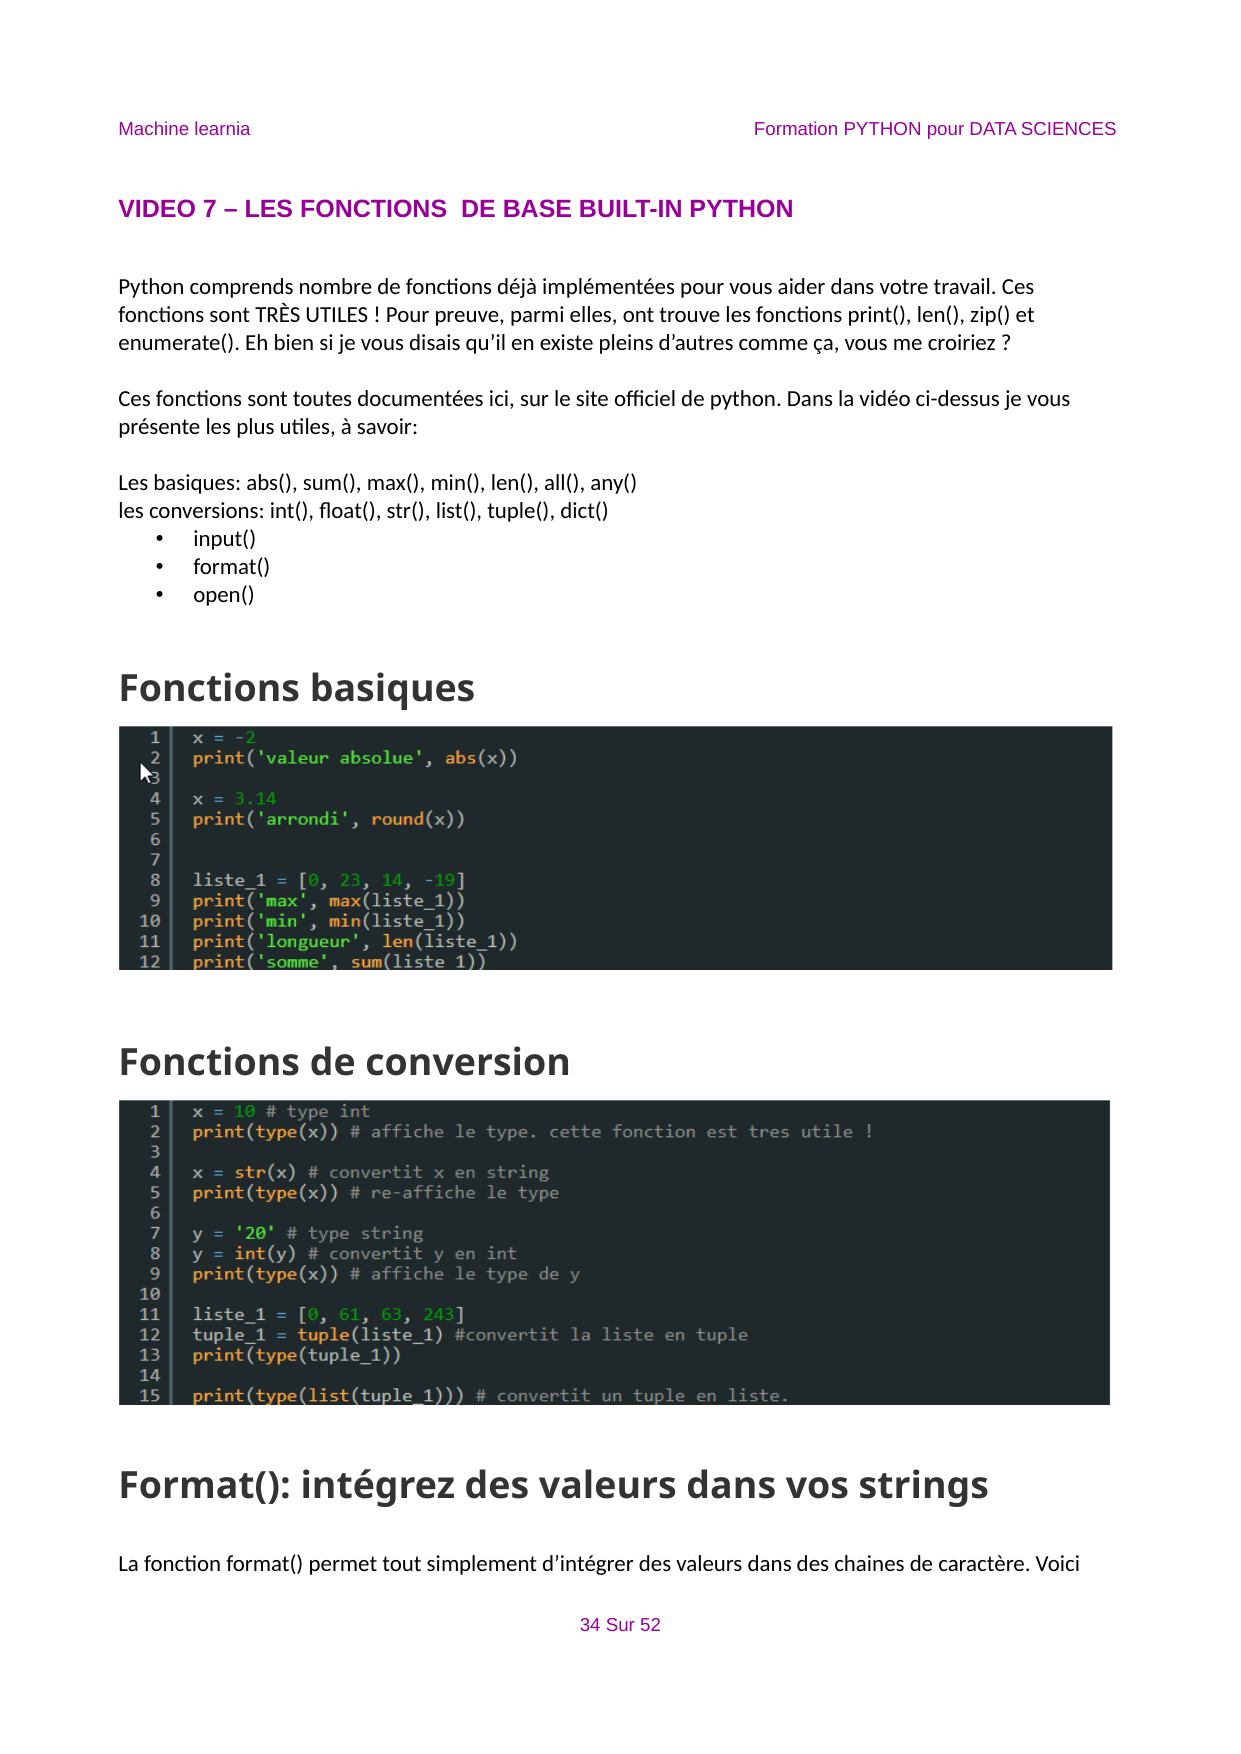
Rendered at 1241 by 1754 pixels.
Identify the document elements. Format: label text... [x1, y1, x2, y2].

subtitle Fonctions basiques [118, 661, 1122, 712]
picture [118, 1098, 1122, 1405]
text Ces fonctions sont toutes documentées ici, sur le site officiel de python. Dans la vidéo ci-dessus je vous présente les plus utiles, à savoir: [118, 384, 1122, 440]
subtitle VIDEO 7 – LES FONCTIONS DE BASE BUILT-IN PYTHON [118, 194, 1122, 223]
text Les basiques: abs(), sum(), max(), min(), len(), all(), any() [118, 468, 1122, 496]
list input() [156, 524, 1122, 552]
text les conversions: int(), float(), str(), list(), tuple(), dict() [118, 496, 1122, 524]
text La fonction format() permet tout simplement d’intégrer des valeurs dans des chaines de caractère. Voici [118, 1549, 1122, 1577]
subtitle Format(): intégrez des valeurs dans vos strings [118, 1458, 1122, 1509]
subtitle Fonctions de conversion [118, 1035, 1122, 1086]
list format() [156, 552, 1122, 580]
list open() [156, 580, 1122, 608]
picture [118, 724, 1122, 970]
text Python comprends nombre de fonctions déjà implémentées pour vous aider dans votre travail. Ces fonctions sont TRÈS UTILES ! Pour preuve, parmi elles, ont trouve les fonctions print(), len(), zip() et enumerate(). Eh bien si je vous disais qu’il en existe pleins d’autres comme ça, vous me croiriez ? [118, 272, 1122, 356]
